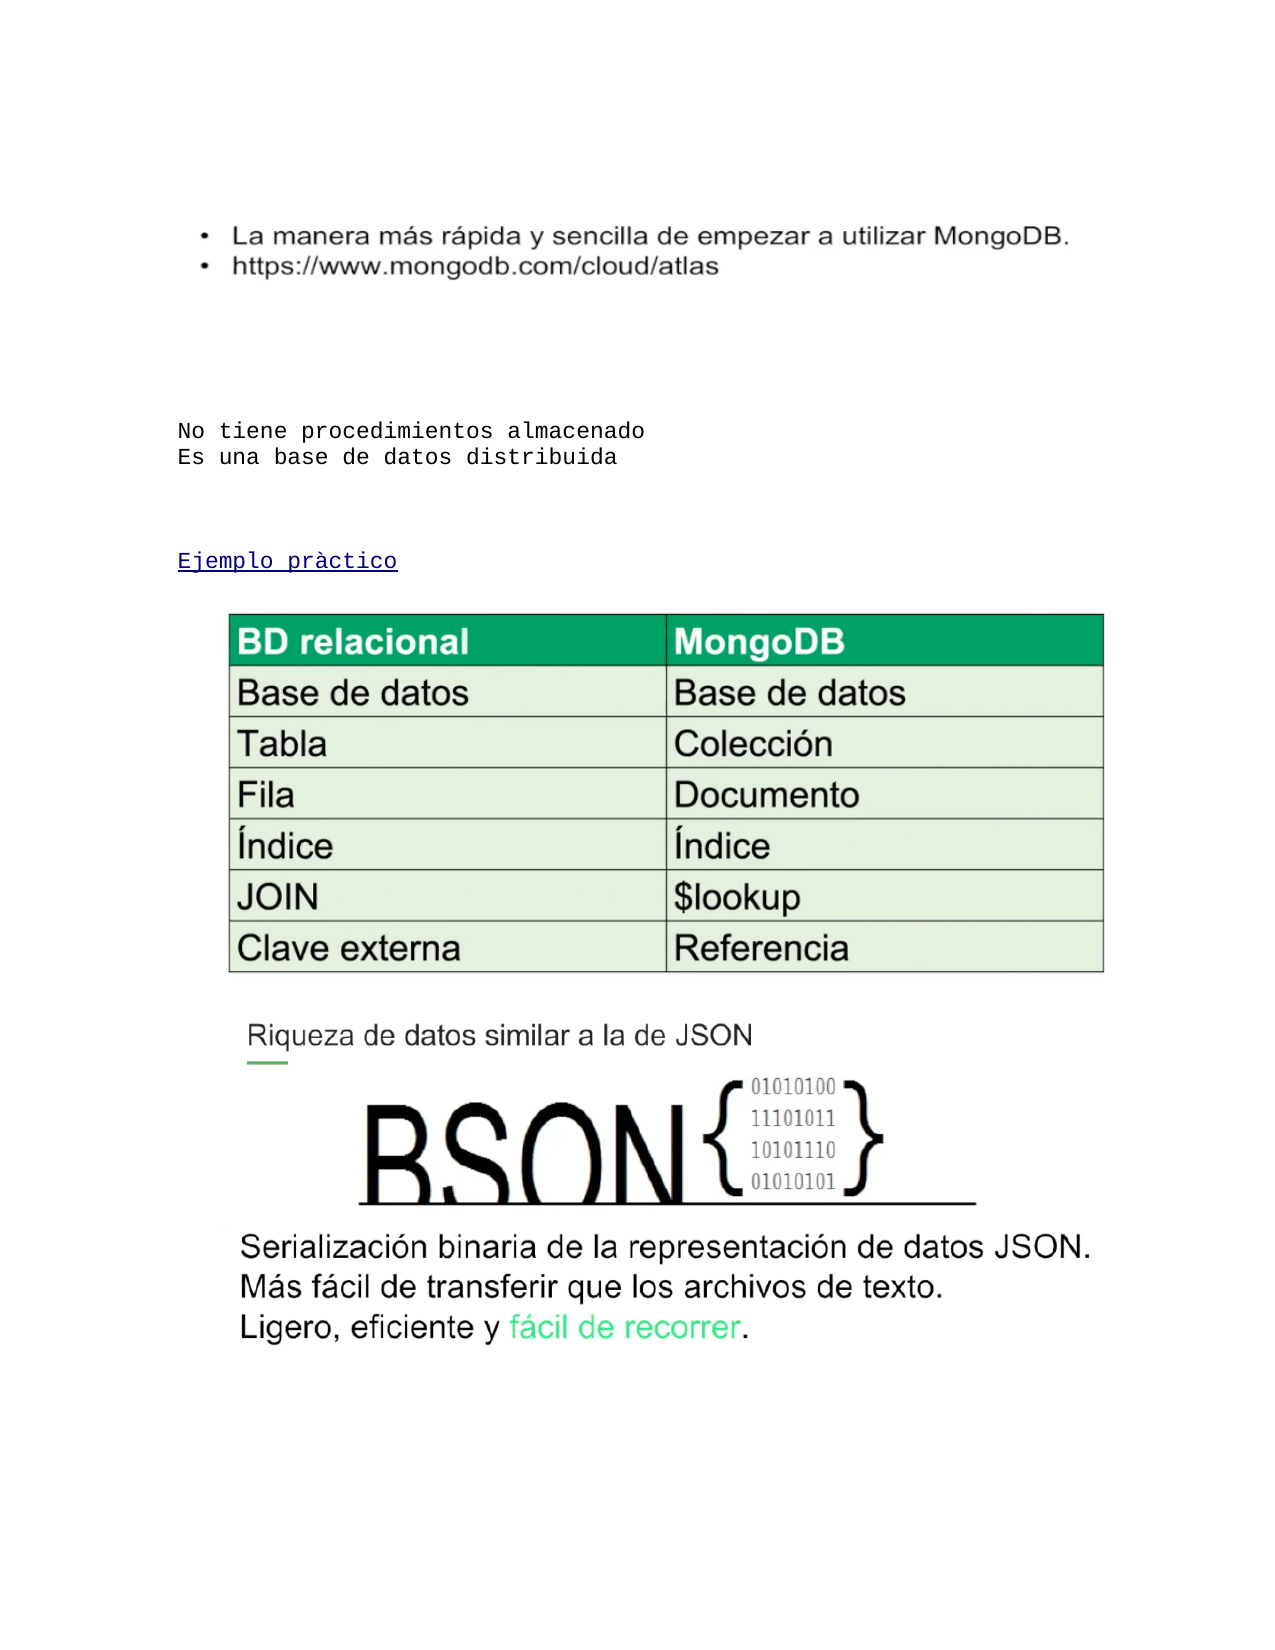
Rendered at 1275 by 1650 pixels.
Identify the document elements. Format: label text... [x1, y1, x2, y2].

picture [198, 600, 1119, 983]
text Es una base de datos distribuida [177, 445, 1098, 471]
text Ejemplo pràctico [177, 549, 1098, 575]
picture [210, 1014, 1131, 1356]
picture [189, 217, 1086, 316]
text No tiene procedimientos almacenado [177, 419, 1098, 445]
